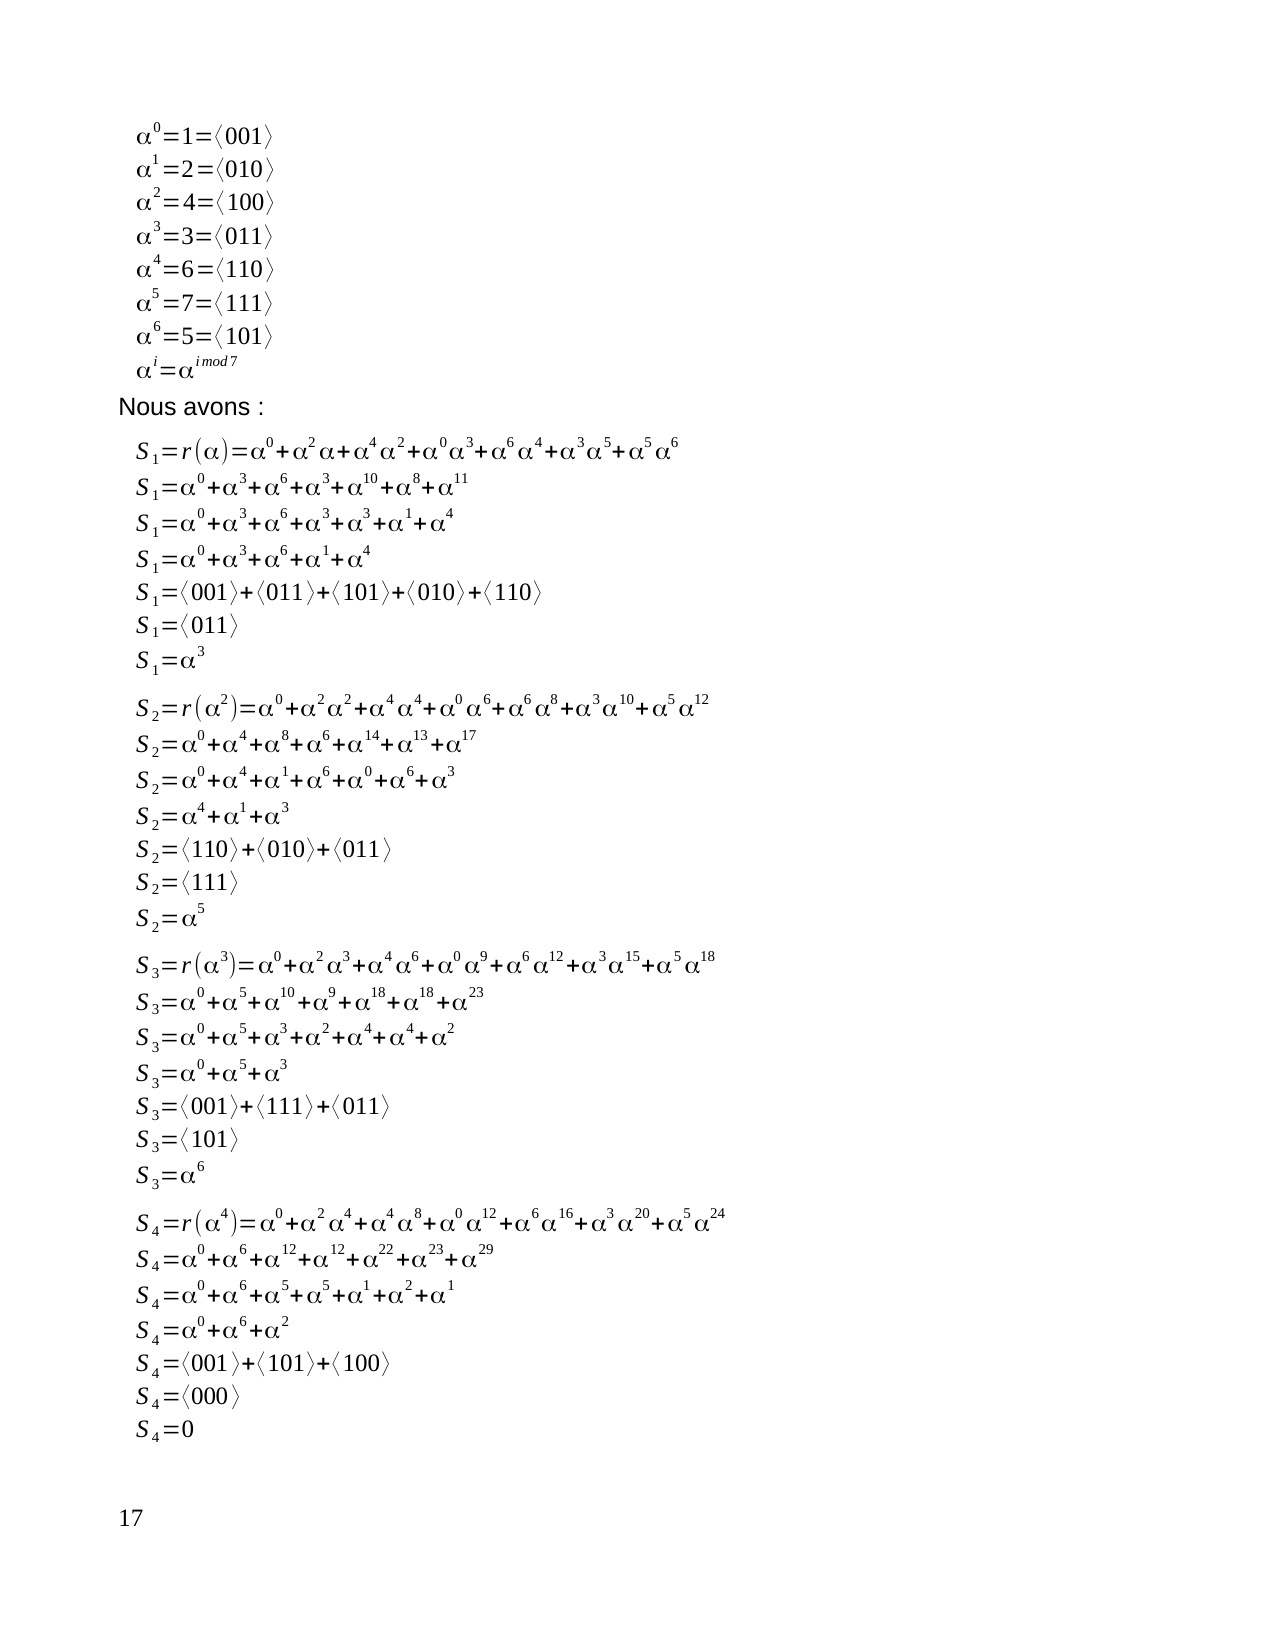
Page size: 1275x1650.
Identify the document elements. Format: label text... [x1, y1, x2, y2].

text Nous avons : [118, 392, 1157, 421]
